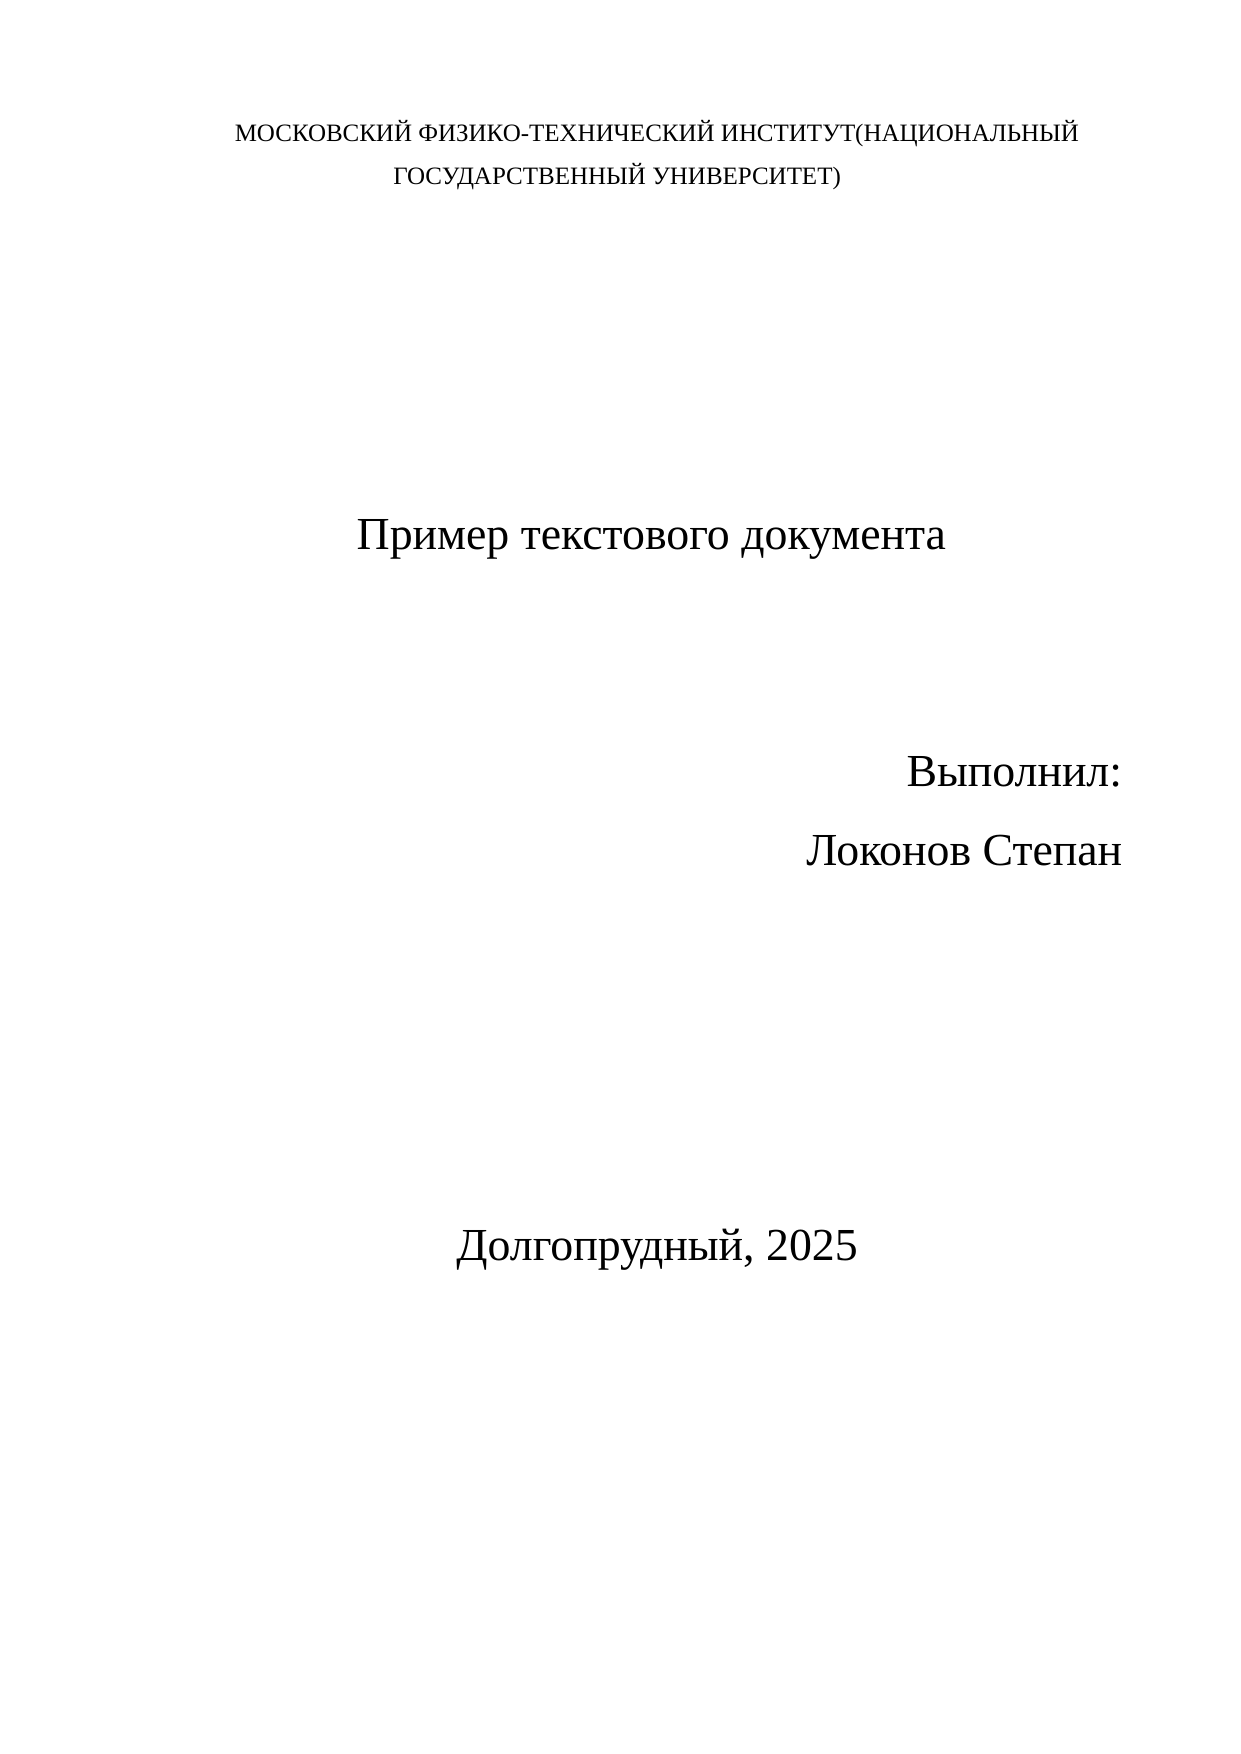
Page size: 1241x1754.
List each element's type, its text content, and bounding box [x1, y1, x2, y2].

text МОСКОВСКИЙ ФИЗИКО-ТЕХНИЧЕСКИЙ ИНСТИТУТ(НАЦИОНАЛЬНЫЙ ГОСУДАРСТВЕННЫЙ УНИВЕРСИТЕТ) [118, 118, 1122, 190]
text Долгопрудный, 2025 [118, 1218, 1122, 1271]
text Локонов Степан [118, 822, 1122, 875]
text Выполнил: [118, 743, 1122, 796]
text Пример текстового документа [118, 506, 1122, 559]
